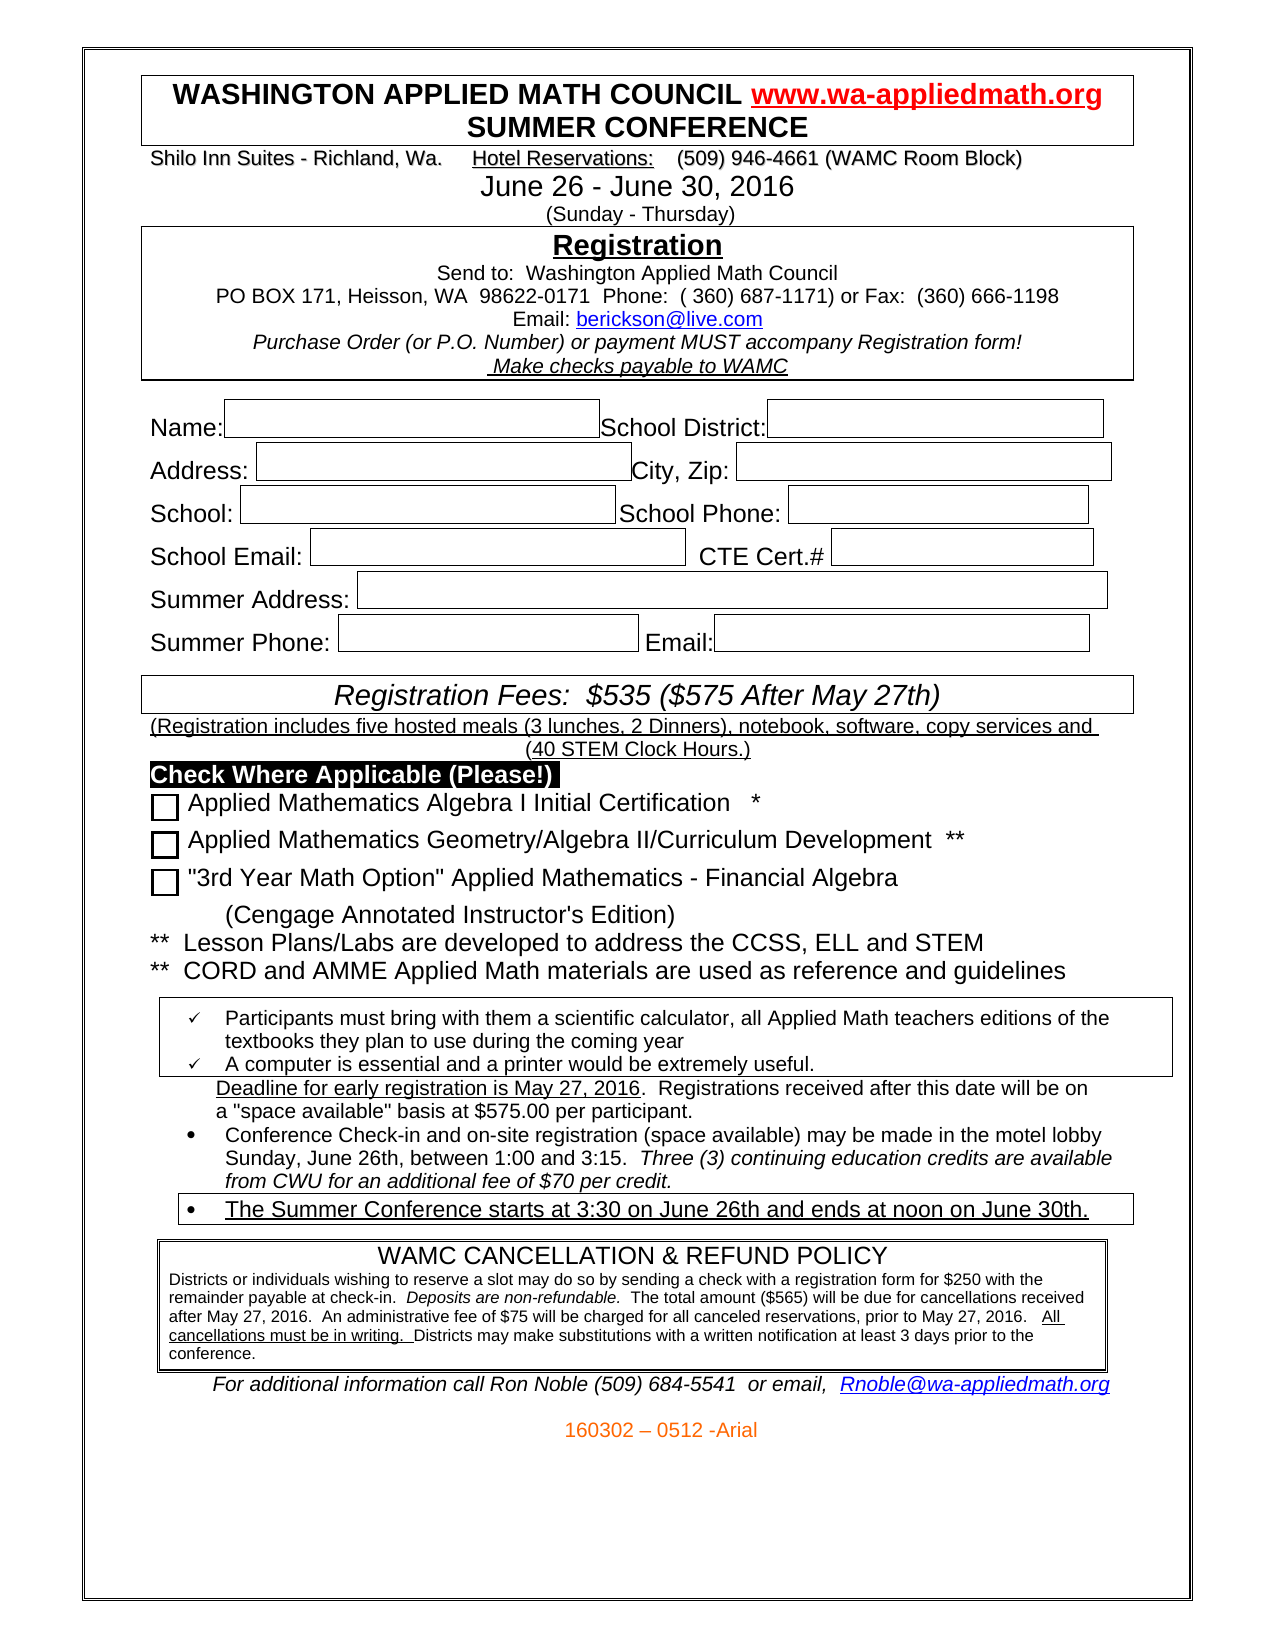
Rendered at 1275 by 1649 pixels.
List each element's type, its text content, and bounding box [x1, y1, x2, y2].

text School: School Phone: [150, 485, 1125, 528]
text Applied Mathematics Geometry/Algebra II/Curriculum Development ** [188, 826, 1125, 864]
list Participants must bring with them a scientific calculator, all Applied Math teachers editions of the textbooks they plan to use during the coming year [160, 998, 1172, 1043]
text "3rd Year Math Option" Applied Mathematics - Financial Algebra [188, 864, 1125, 901]
list A computer is essential and a printer would be extremely useful. [160, 1043, 1172, 1076]
text (Registration includes five hosted meals (3 lunches, 2 Dinners), notebook, software, copy services and [150, 714, 1125, 737]
text Address: City, Zip: [150, 442, 1125, 485]
text June 26 - June 30, 2016 [150, 170, 1125, 202]
text Shilo Inn Suites - Richland, Wa. Hotel Reservations: (509) 946-4661 (WAMC Room Block) [150, 146, 1125, 170]
text (40 STEM Clock Hours.) [150, 737, 1125, 761]
text 160302 – 0512 -Arial [150, 1419, 1172, 1442]
text Send to: Washington Applied Math Council [150, 261, 1125, 284]
text WAMC CANCELLATION & REFUND POLICY [160, 1242, 1105, 1267]
text Check Where Applicable (Please!) [150, 761, 1125, 788]
text PO BOX 171, Heisson, WA 98622-0171 Phone: ( 360) 687-1171) or Fax: (360) 666-1198 [150, 284, 1125, 308]
subtitle WASHINGTON APPLIED MATH COUNCIL www.wa-appliedmath.org [142, 76, 1133, 108]
text Districts or individuals wishing to reserve a slot may do so by sending a check with a registration form for $250 with the remainder payable at check-in. Deposits are non-refundable. The total amount ($565) will be due for cancellations received after May 27, 2016. An administrative fee of $75 will be charged for all canceled reservations, prior to May 27, 2016. All cancellations must be in writing. Districts may make substitutions with a written notification at least 3 days prior to the conference. [160, 1267, 1105, 1369]
text ** Lesson Plans/Labs are developed to address the CCSS, ELL and STEM [150, 929, 1125, 957]
list The Summer Conference starts at 3:30 on June 26th and ends at noon on June 30th. [179, 1194, 1133, 1224]
text Email: berickson@live.com [150, 308, 1125, 331]
text Make checks payable to WAMC [142, 351, 1133, 379]
text Applied Mathematics Algebra I Initial Certification * [150, 788, 1125, 826]
subtitle Registration [142, 227, 1133, 261]
text (Sunday - Thursday) [150, 202, 1125, 226]
text Purchase Order (or P.O. Number) or payment MUST accompany Registration form! [150, 331, 1125, 351]
text (Cengage Annotated Instructor's Edition) [187, 901, 1125, 929]
text For additional information call Ron Noble (509) 684-5541 or email, Rnoble@wa-appliedmath.org [150, 1373, 1172, 1396]
text Summer Address: [150, 571, 1125, 614]
text Summer Phone: Email: [150, 614, 1125, 657]
text Deadline for early registration is May 27, 2016. Registrations received after this date will be on a "space available" basis at $575.00 per participant. [216, 1077, 1097, 1123]
text ** CORD and AMME Applied Math materials are used as reference and guidelines [150, 957, 1125, 985]
text Name: School District: [150, 399, 1125, 442]
text Registration Fees: $535 ($575 After May 27th) [142, 676, 1133, 713]
text School Email: CTE Cert.# [150, 528, 1125, 571]
subtitle SUMMER CONFERENCE [142, 108, 1133, 145]
list Conference Check-in and on-site registration (space available) may be made in the motel lobby Sunday, June 26th, between 1:00 and 3:15. Three (3) continuing education credits are available from CWU for an additional fee of $70 per credit. [187, 1123, 1125, 1193]
